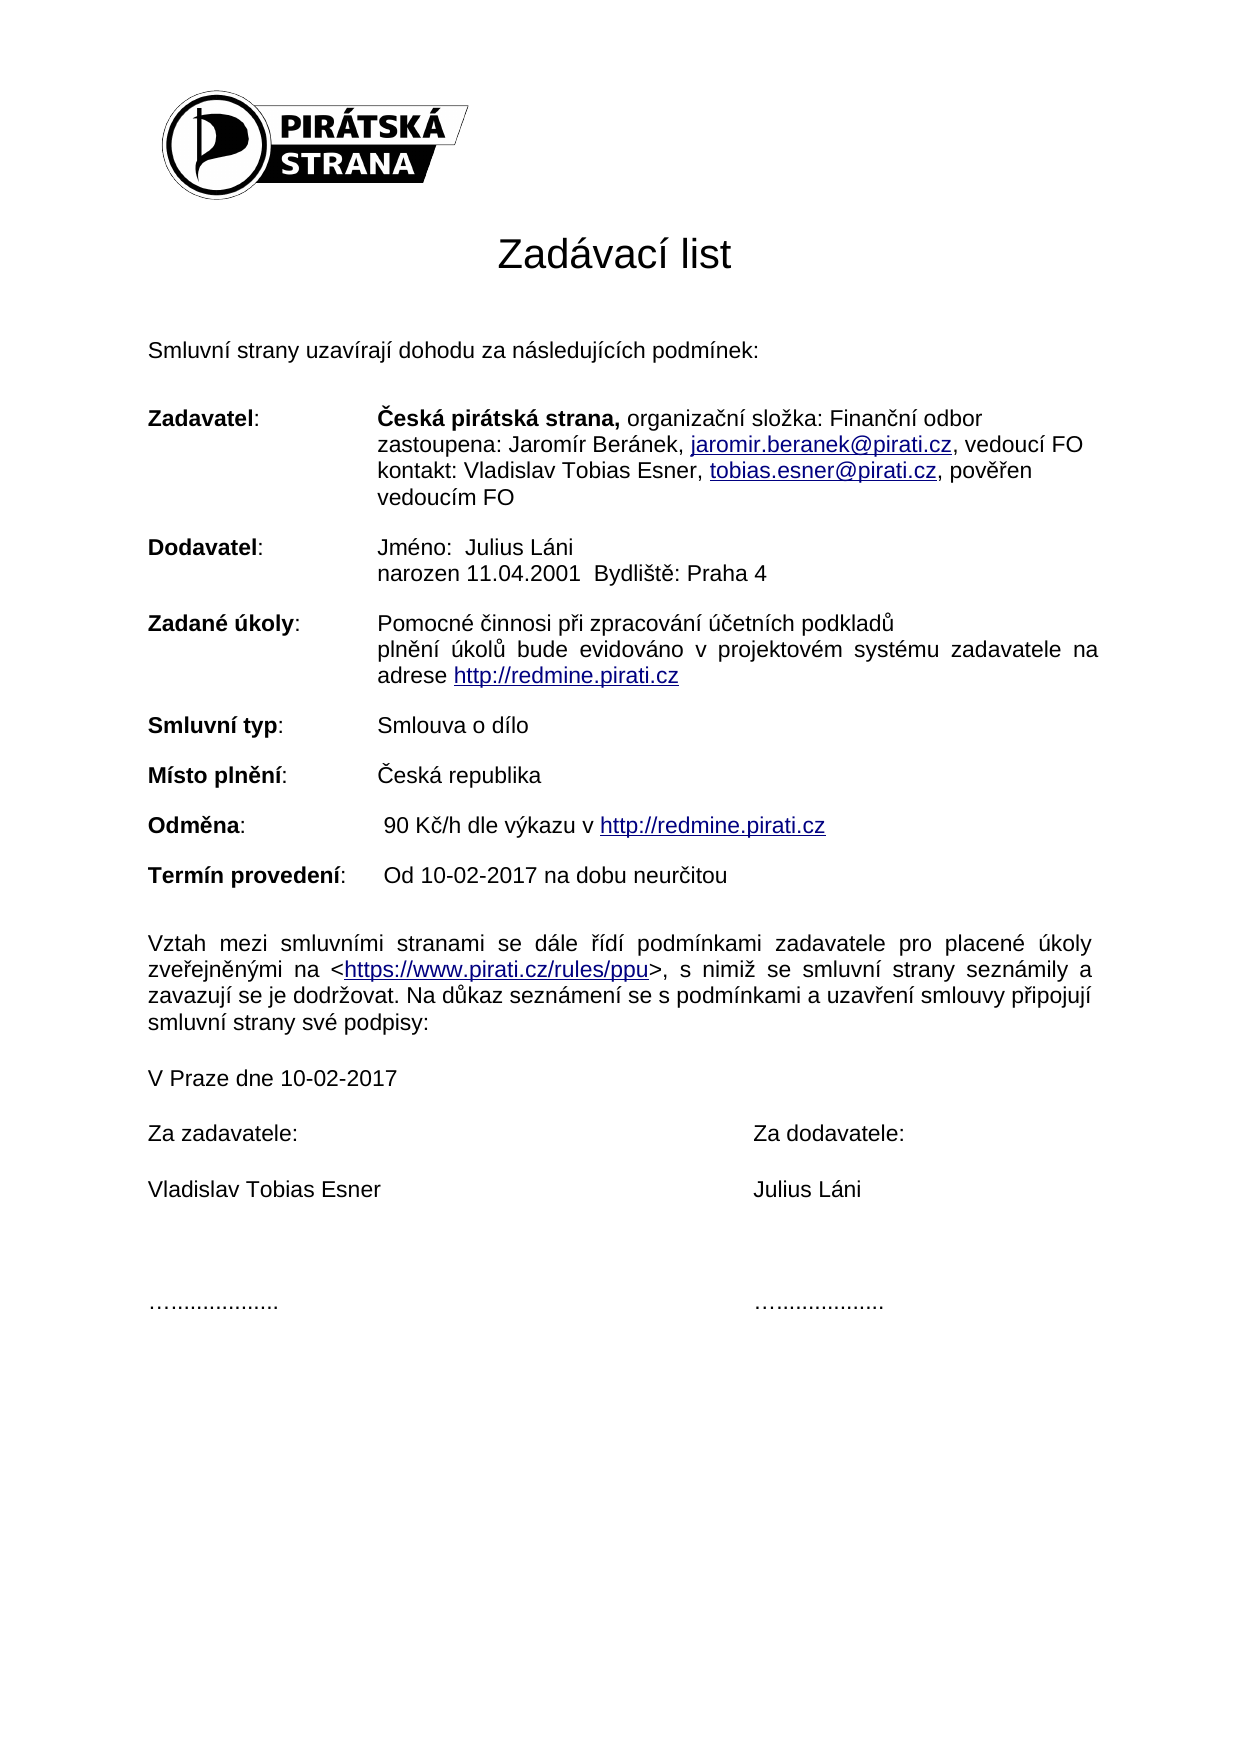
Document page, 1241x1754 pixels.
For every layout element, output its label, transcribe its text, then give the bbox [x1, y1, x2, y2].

table_cell Dodavatel: [148, 522, 377, 598]
text …................. …................. [148, 1288, 1093, 1314]
text Vladislav Tobias Esner Julius Láni [148, 1176, 1093, 1202]
text Vztah mezi smluvními stranami se dále řídí podmínkami zadavatele pro placené úkoly zveřejněnými na <https://www.pirati.cz/rules/ppu>, s nimiž se smluvní strany seznámily a zavazují se je dodržovat. Na důkaz seznámení se s podmínkami a uzavření smlouvy připojují smluvní strany své podpisy: [148, 929, 1093, 1035]
subtitle Zadávací list [148, 230, 1093, 278]
table_header Česká pirátská strana, organizační složka: Finanční odbor zastoupena: Jaromír Beránek, jaromir.beranek@pirati.cz, vedoucí FO kontakt: Vladislav Tobias Esner, tobias.esner@pirati.cz, pověřen vedoucím FO [377, 393, 1099, 522]
text Za zadavatele: Za dodavatele: [148, 1120, 1093, 1147]
picture [147, 75, 483, 214]
table_cell Termín provedení: [148, 850, 377, 900]
table_cell 90 Kč/h dle výkazu v http://redmine.pirati.cz [377, 800, 1099, 850]
table_cell Zadané úkoly: [148, 598, 377, 701]
table_cell Odměna: [148, 800, 377, 850]
table_header Zadavatel: [148, 393, 377, 522]
table_cell Od 10-02-2017 na dobu neurčitou [377, 850, 1099, 900]
table_cell Smlouva o dílo [377, 701, 1099, 750]
table_cell Jméno: Julius Láni narozen 11.04.2001 Bydliště: Praha 4 [377, 522, 1099, 598]
text Smluvní strany uzavírají dohodu za následujících podmínek: [148, 337, 1093, 363]
table_cell Místo plnění: [148, 750, 377, 800]
table_cell Česká republika [377, 750, 1099, 800]
table_cell Smluvní typ: [148, 701, 377, 750]
text V Praze dne 10-02-2017 [148, 1064, 1093, 1091]
table_cell Pomocné činnosi při zpracování účetních podkladů plnění úkolů bude evidováno v projektovém systému zadavatele na adrese http://redmine.pirati.cz [377, 598, 1099, 701]
